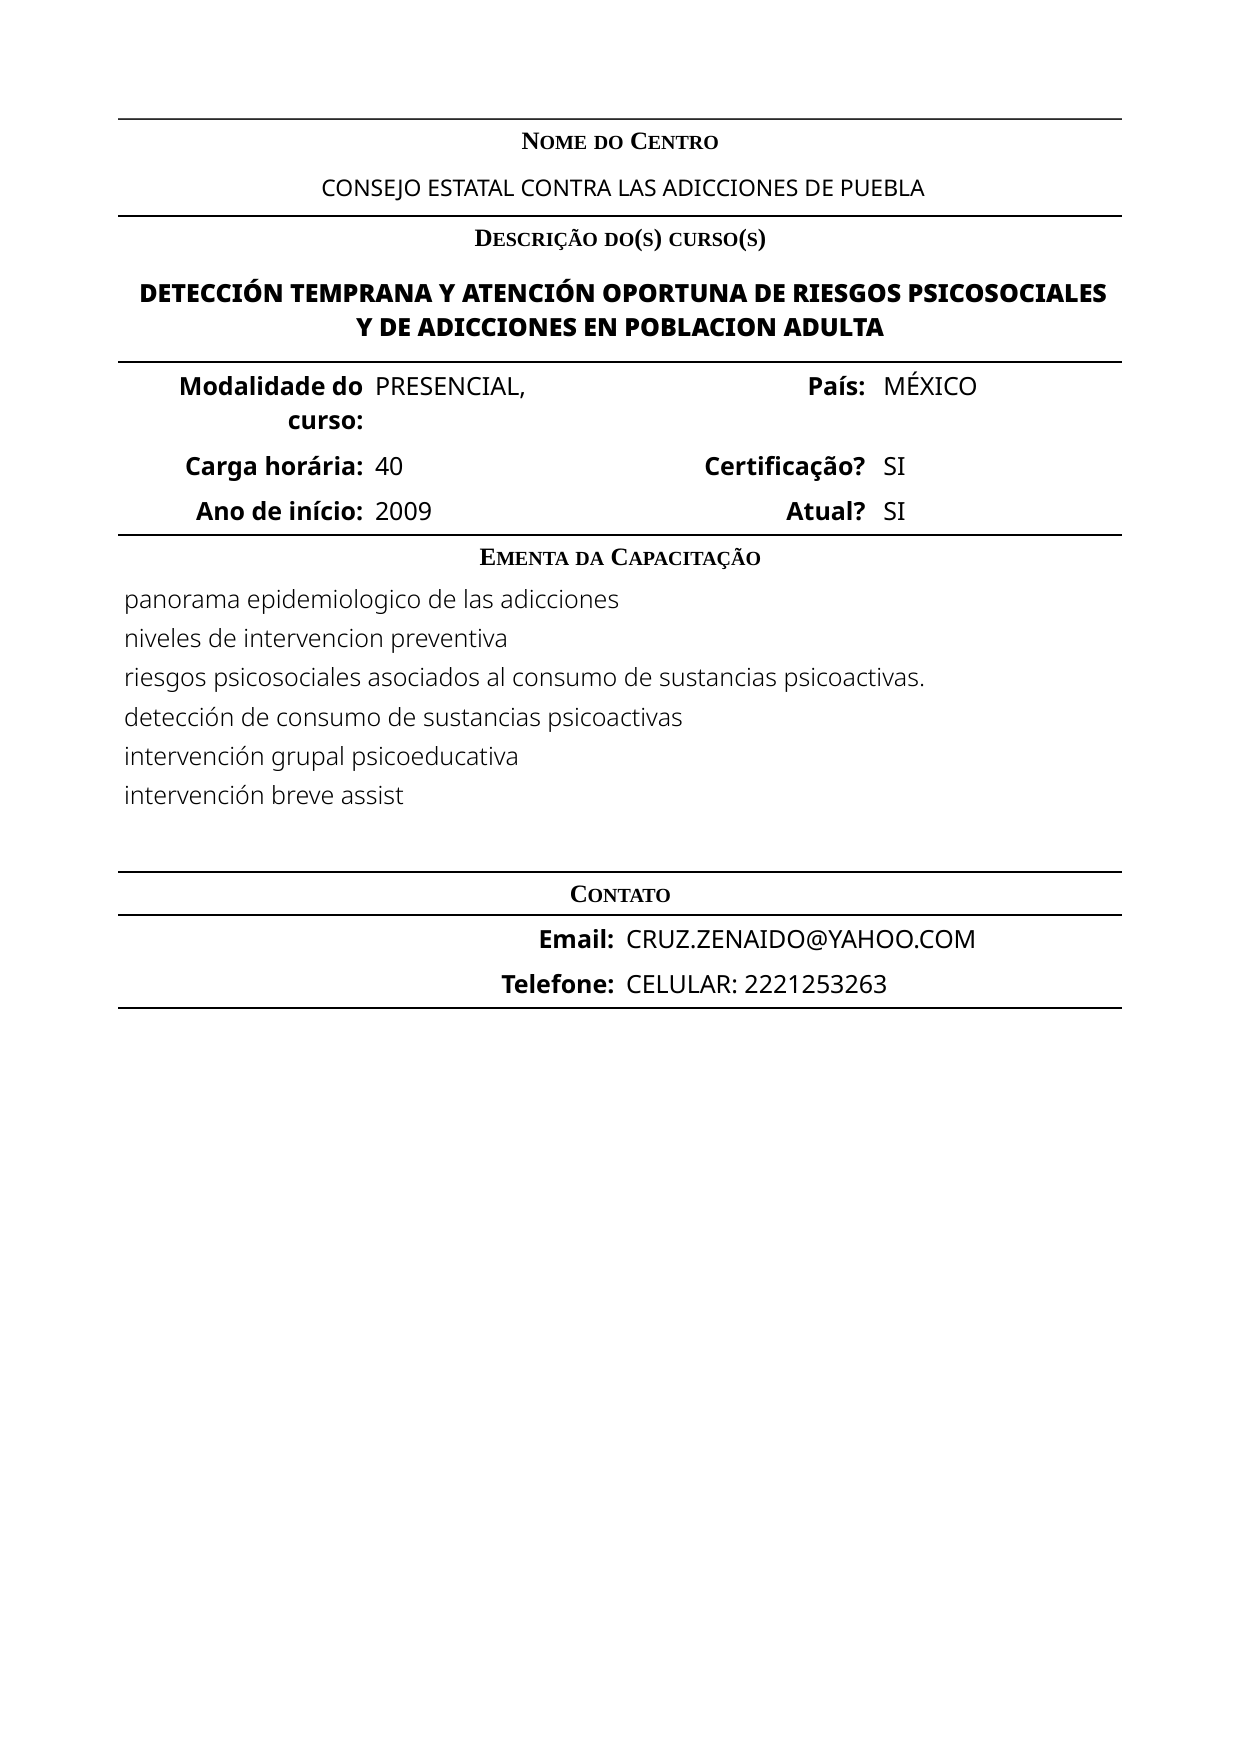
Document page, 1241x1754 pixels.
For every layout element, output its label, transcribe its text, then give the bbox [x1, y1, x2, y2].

table_cell CELULAR: 2221253263 [620, 961, 1122, 1007]
table_cell SI [871, 488, 1122, 534]
table_cell Email: [118, 916, 620, 961]
table_cell SI [871, 443, 1122, 488]
table_cell PANORAMA EPIDEMIOLOGICO DE LAS ADICCIONES NIVELES DE INTERVENCION PREVENTIVA RIESGOS PSICOSOCIALES ASOCIADOS AL CONSUMO DE SUSTANCIAS PSICOACTIVAS. DETECCIÓN DE CONSUMO DE SUSTANCIAS PSICOACTIVAS INTERVENCIÓN GRUPAL PSICOEDUCATIVA INTERVENCIÓN BREVE ASSIST [118, 576, 1122, 871]
table_cell CRUZ.ZENAIDO@YAHOO.COM [620, 916, 1122, 961]
table_cell Ementa da Capacitação [118, 536, 1122, 576]
table_cell PRESENCIAL, [369, 363, 620, 443]
table_cell Ano de início: [118, 488, 369, 534]
table_cell Modalidade do curso: [118, 363, 369, 443]
table_cell 40 [369, 443, 620, 488]
table_cell Telefone: [118, 961, 620, 1007]
table_cell Contato [118, 873, 1122, 913]
table_cell 2009 [369, 488, 620, 534]
table_cell CONSEJO ESTATAL CONTRA LAS ADICCIONES DE PUEBLA [118, 160, 1122, 215]
table_cell Certificação? [620, 443, 871, 488]
table_header Nome do Centro [118, 121, 1122, 160]
table_cell Carga horária: [118, 443, 369, 488]
table_cell DETECCIÓN TEMPRANA Y ATENCIÓN OPORTUNA DE RIESGOS PSICOSOCIALES Y DE ADICCIONES EN POBLACION ADULTA [118, 258, 1122, 361]
table_cell País: [620, 363, 871, 443]
table_cell Atual? [620, 488, 871, 534]
table_cell Descrição do(s) curso(s) [118, 217, 1122, 257]
table_cell MÉXICO [871, 363, 1122, 443]
